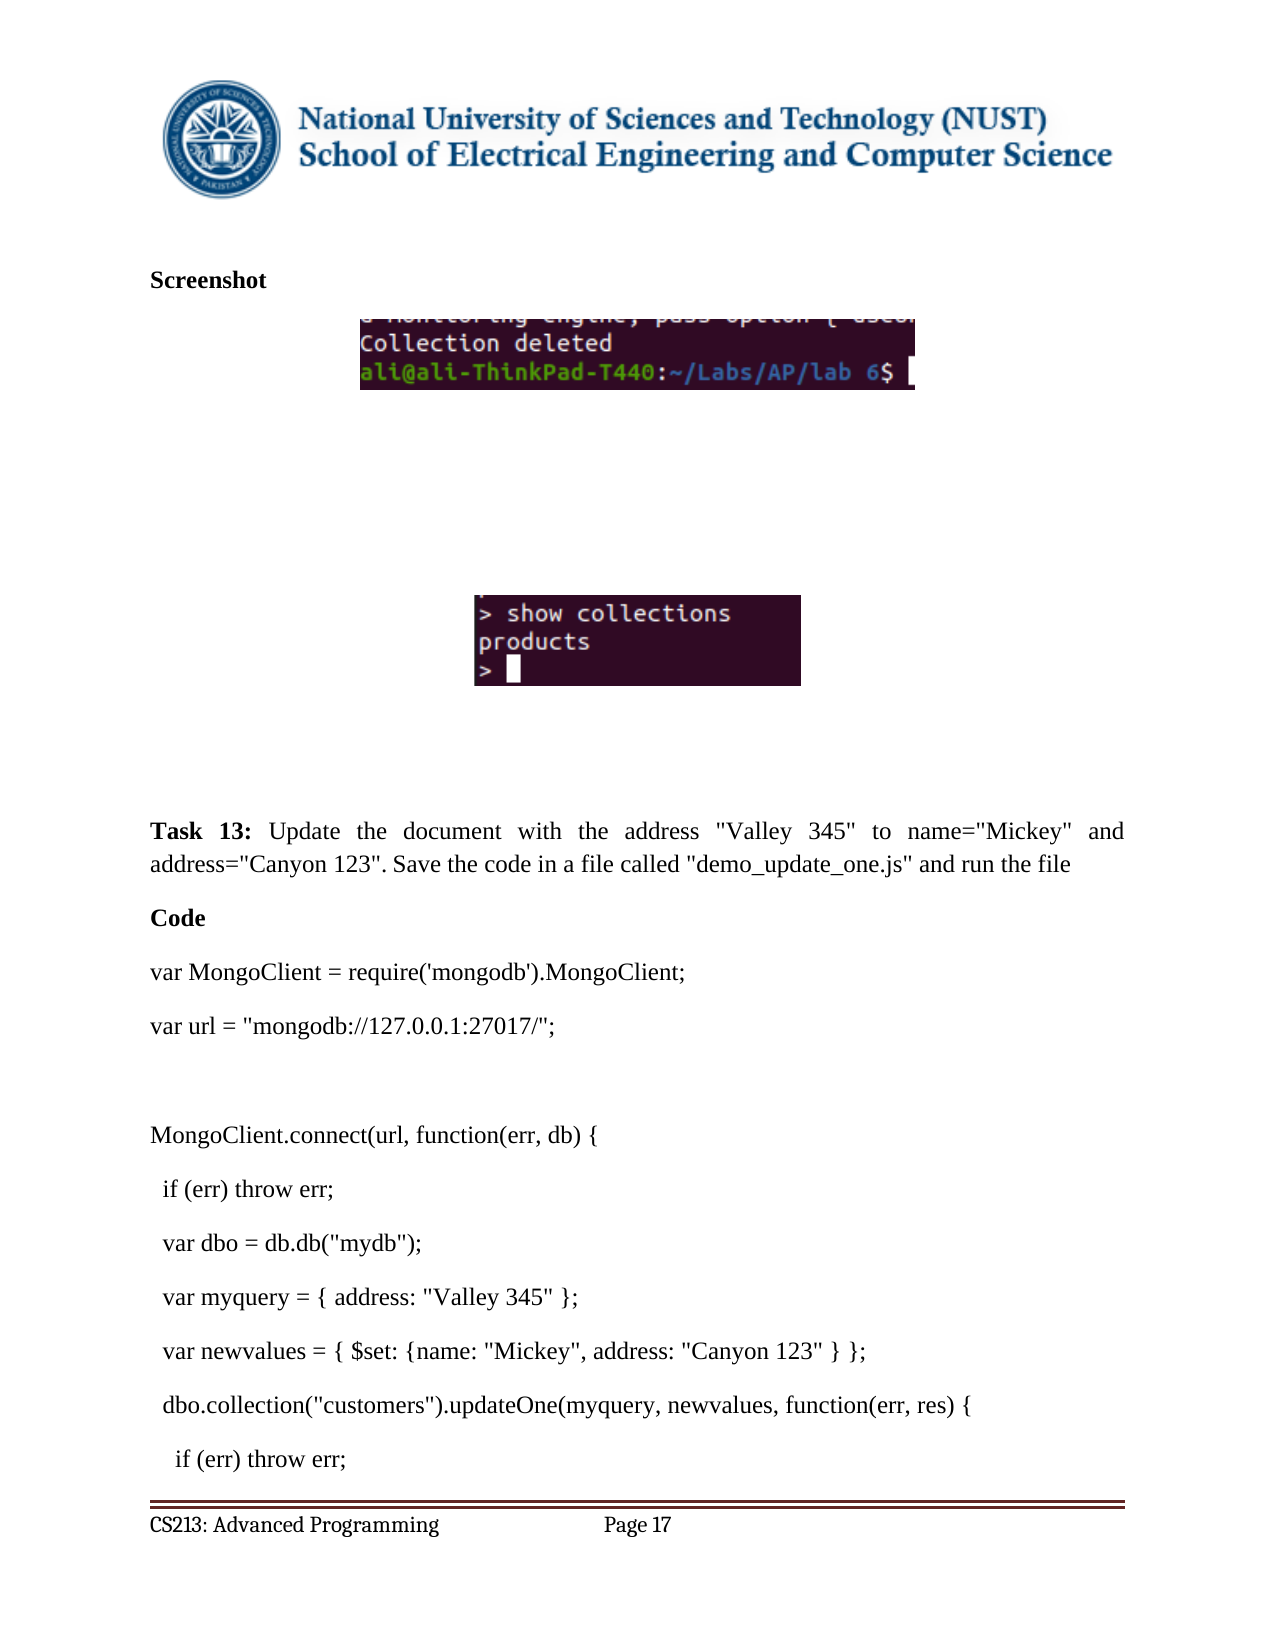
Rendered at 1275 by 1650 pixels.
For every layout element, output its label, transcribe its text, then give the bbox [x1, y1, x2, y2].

list Screenshot [150, 265, 1125, 294]
text Task 13: Update the document with the address "Valley 345" to name="Mickey" and address="Canyon 123". Save the code in a file called "demo_update_one.js" and run the file [150, 816, 1125, 878]
list var myquery = { address: "Valley 345" }; [150, 1282, 1125, 1311]
list var MongoClient = require('mongodb').MongoClient; [150, 957, 1125, 986]
list if (err) throw err; [150, 1174, 1125, 1203]
list var dbo = db.db("mydb"); [150, 1228, 1125, 1257]
list Code [150, 903, 1125, 932]
list MongoClient.connect(url, function(err, db) { [150, 1121, 1125, 1149]
list var url = "mongodb://127.0.0.1:27017/"; [150, 1011, 1125, 1039]
list var newvalues = { $set: {name: "Mickey", address: "Canyon 123" } }; [150, 1336, 1125, 1365]
list if (err) throw err; [150, 1444, 1125, 1472]
list dbo.collection("customers").updateOne(myquery, newvalues, function(err, res) { [150, 1390, 1125, 1418]
